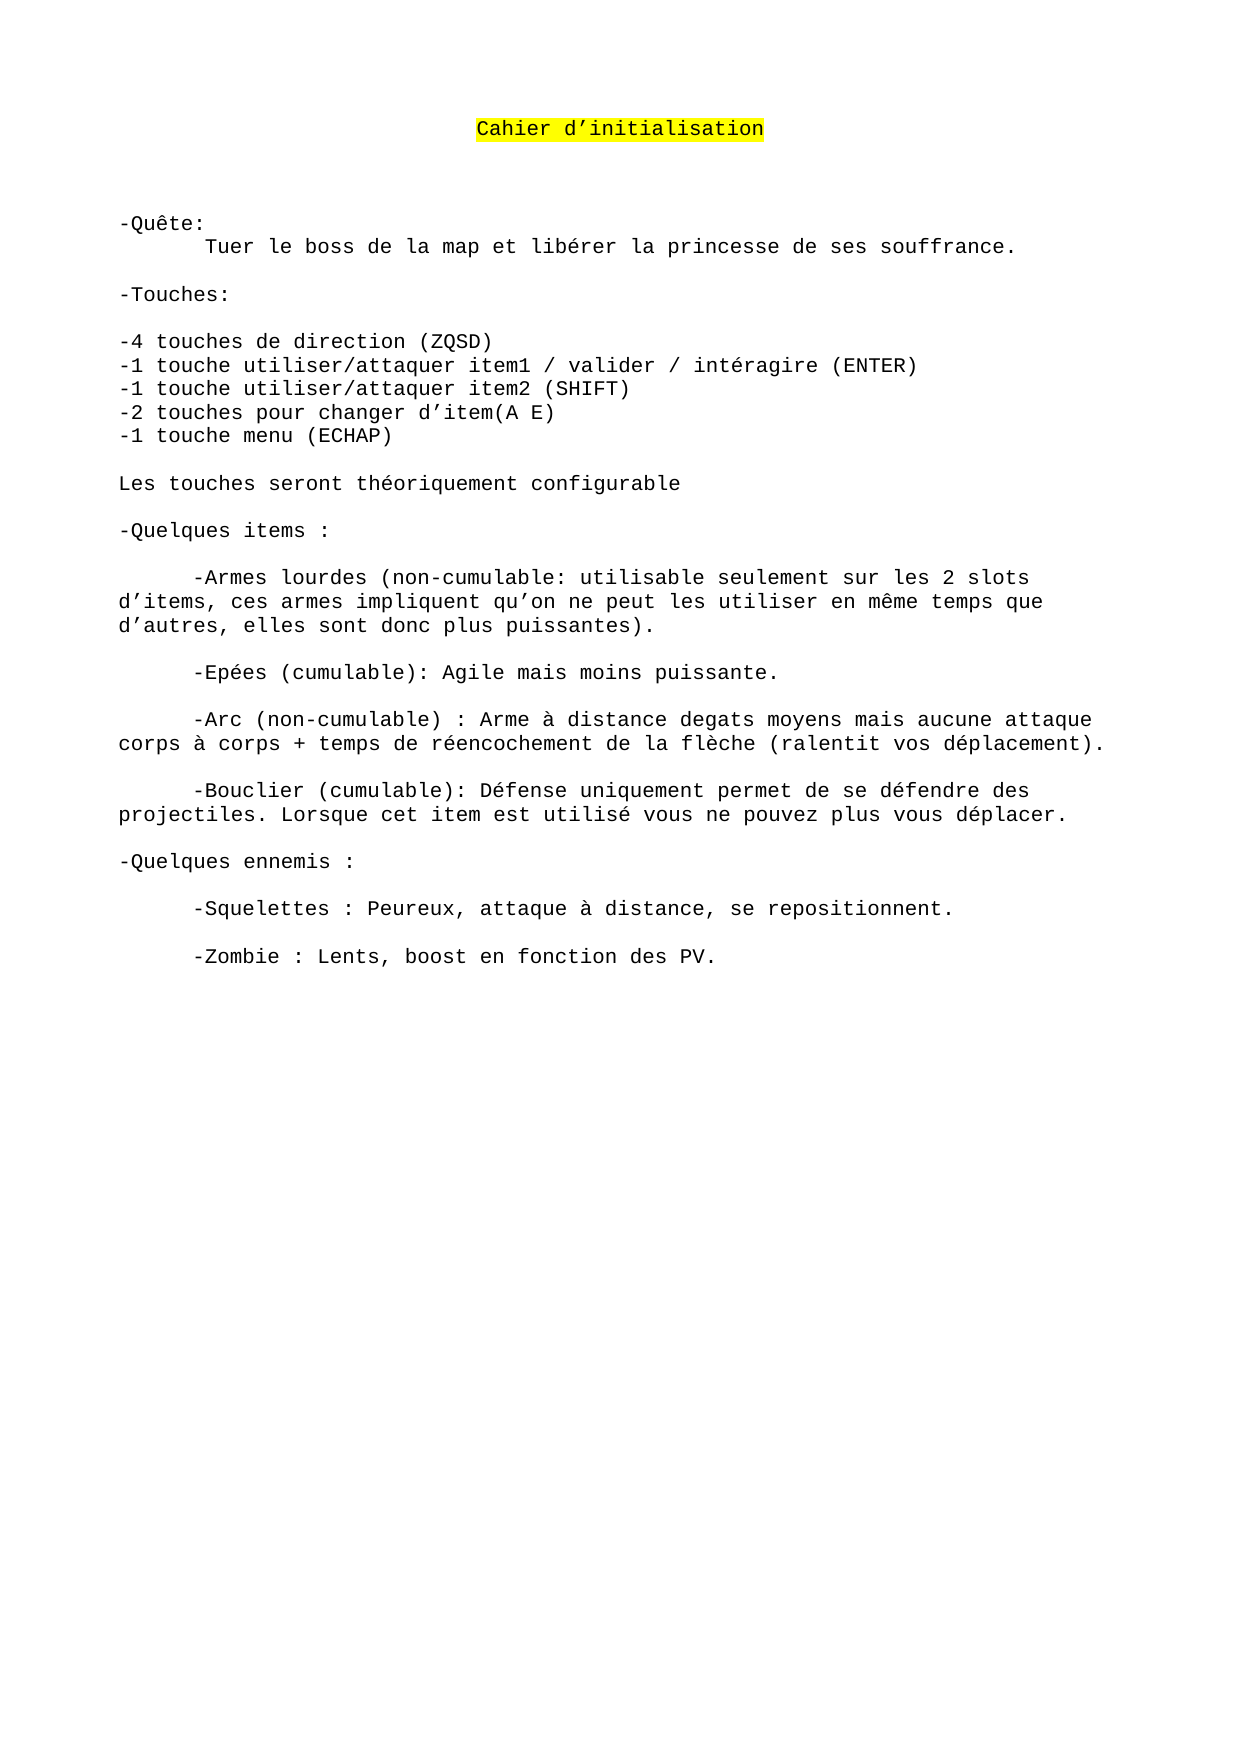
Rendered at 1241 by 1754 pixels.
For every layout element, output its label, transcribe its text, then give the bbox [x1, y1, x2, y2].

text Cahier d’initialisation [118, 118, 1122, 142]
text -1 touche menu (ECHAP) [118, 426, 1122, 449]
text -Touches: [118, 284, 1122, 307]
text -Quête: [118, 213, 1122, 236]
text -Bouclier (cumulable): Défense uniquement permet de se défendre des projectiles. Lorsque cet item est utilisé vous ne pouvez plus vous déplacer. [118, 780, 1122, 827]
text -Quelques items : [118, 520, 1122, 544]
text -Quelques ennemis : [118, 851, 1122, 875]
text -Armes lourdes (non-cumulable: utilisable seulement sur les 2 slots d’items, ces armes impliquent qu’on ne peut les utiliser en même temps que d’autres, elles sont donc plus puissantes). [118, 567, 1122, 638]
text -Squelettes : Peureux, attaque à distance, se repositionnent. [118, 898, 1122, 922]
text -Epées (cumulable): Agile mais moins puissante. [118, 662, 1122, 686]
text -1 touche utiliser/attaquer item1 / valider / intéragire (ENTER) [118, 354, 1122, 378]
text -Zombie : Lents, boost en fonction des PV. [118, 946, 1122, 969]
text -1 touche utiliser/attaquer item2 (SHIFT) [118, 378, 1122, 402]
text Les touches seront théoriquement configurable [118, 473, 1122, 496]
text -Arc (non-cumulable) : Arme à distance degats moyens mais aucune attaque corps à corps + temps de réencochement de la flèche (ralentit vos déplacement). [118, 709, 1122, 757]
text Tuer le boss de la map et libérer la princesse de ses souffrance. [118, 236, 1122, 260]
text -2 touches pour changer d’item(A E) [118, 402, 1122, 426]
text -4 touches de direction (ZQSD) [118, 331, 1122, 354]
